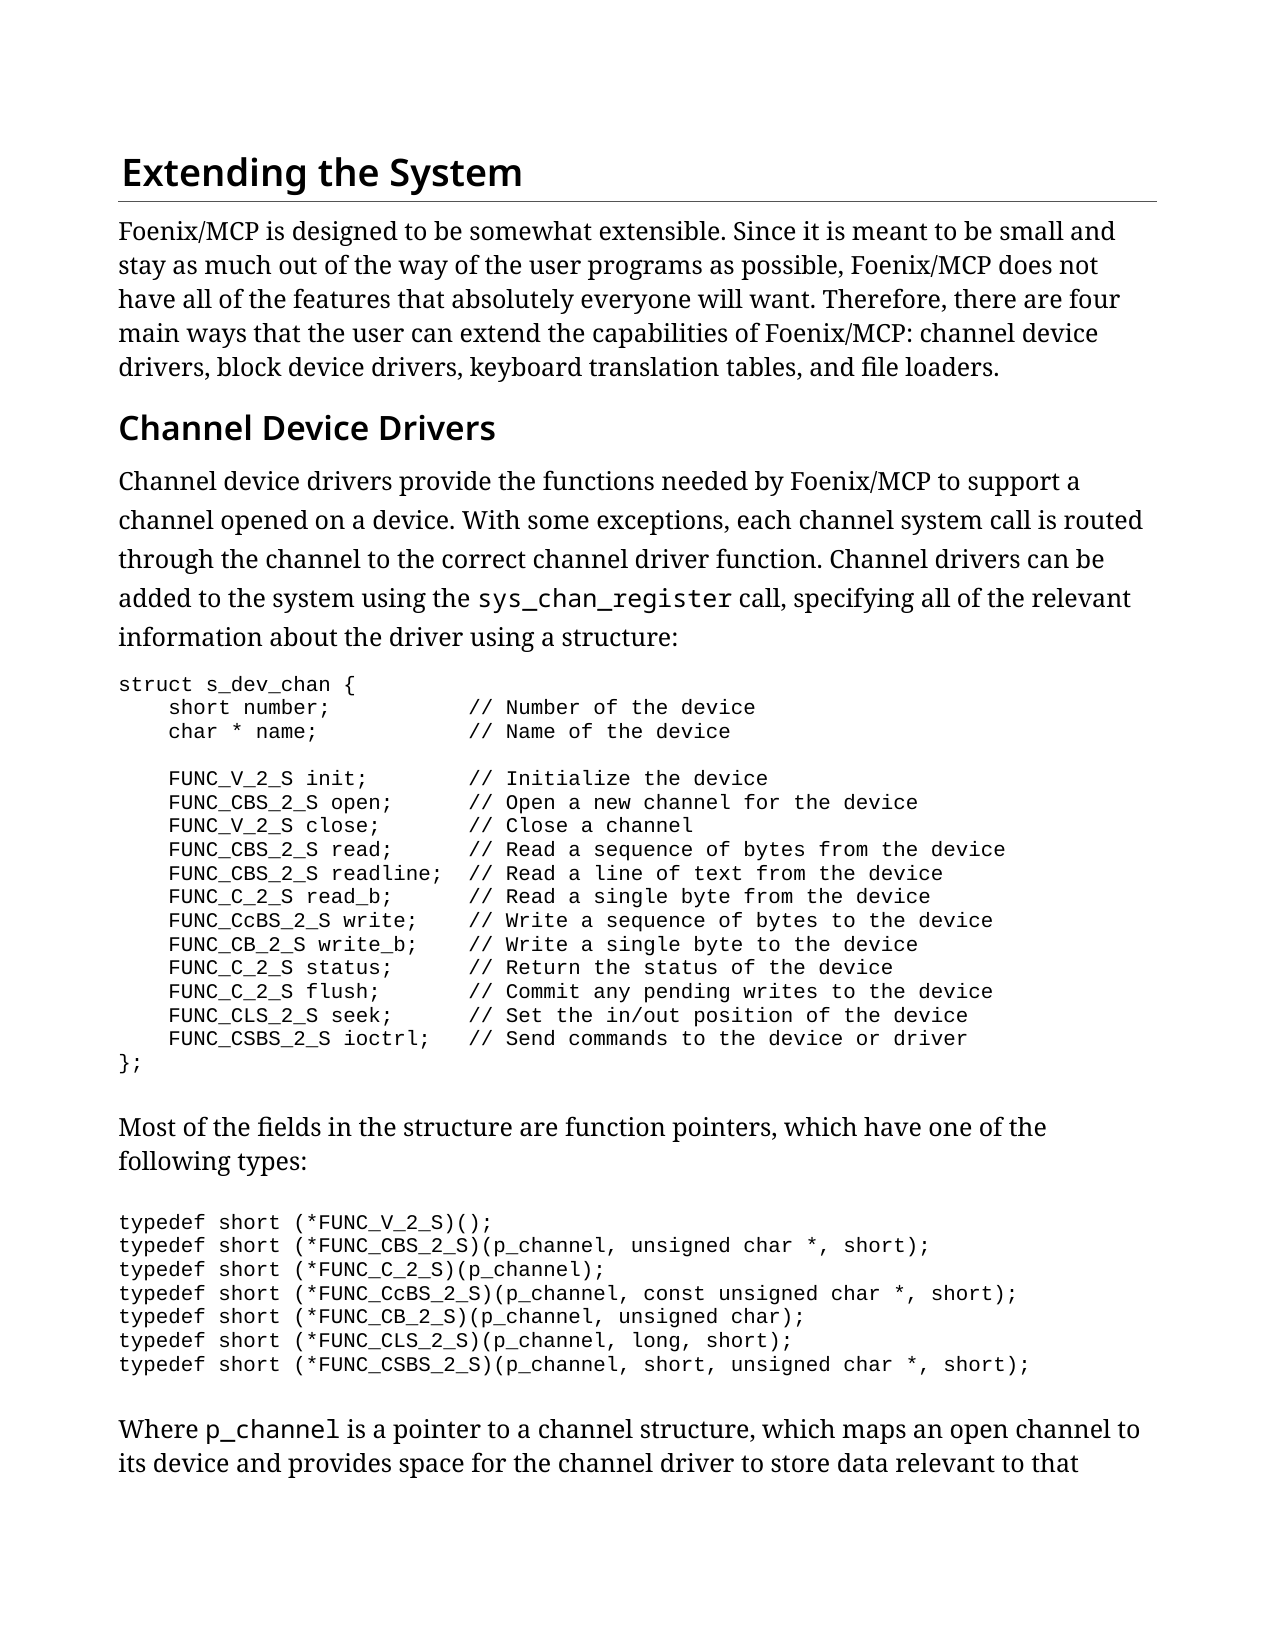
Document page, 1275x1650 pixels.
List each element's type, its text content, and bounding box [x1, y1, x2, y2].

text FUNC_C_2_S flush; // Commit any pending writes to the device [118, 981, 1157, 1004]
text FUNC_CLS_2_S seek; // Set the in/out position of the device [118, 1004, 1157, 1028]
text typedef short (*FUNC_CB_2_S)(p_channel, unsigned char); [118, 1306, 1157, 1330]
text typedef short (*FUNC_C_2_S)(p_channel); [118, 1259, 1157, 1283]
text FUNC_CBS_2_S read; // Read a sequence of bytes from the device [118, 839, 1157, 863]
text struct s_dev_chan { [118, 673, 1157, 697]
subtitle Channel Device Drivers [118, 405, 1157, 451]
text typedef short (*FUNC_CLS_2_S)(p_channel, long, short); [118, 1330, 1157, 1354]
text FUNC_CcBS_2_S write; // Write a sequence of bytes to the device [118, 910, 1157, 934]
text FUNC_CB_2_S write_b; // Write a single byte to the device [118, 934, 1157, 957]
text }; [118, 1052, 1157, 1076]
text FUNC_C_2_S status; // Return the status of the device [118, 957, 1157, 981]
subtitle Extending the System [118, 143, 1157, 201]
text FUNC_V_2_S close; // Close a channel [118, 815, 1157, 839]
text Where p_channel is a pointer to a channel structure, which maps an open channel to its device and provides space for the channel driver to store data relevant to that [118, 1411, 1157, 1479]
text FUNC_CBS_2_S open; // Open a new channel for the device [118, 792, 1157, 815]
text Foenix/MCP is designed to be somewhat extensible. Since it is meant to be small and stay as much out of the way of the user programs as possible, Foenix/MCP does not have all of the features that absolutely everyone will want. Therefore, there are four main ways that the user can extend the capabilities of Foenix/MCP: channel device drivers, block device drivers, keyboard translation tables, and file loaders. [118, 214, 1157, 384]
text FUNC_CBS_2_S readline; // Read a line of text from the device [118, 863, 1157, 886]
text typedef short (*FUNC_CSBS_2_S)(p_channel, short, unsigned char *, short); [118, 1354, 1157, 1377]
text typedef short (*FUNC_CBS_2_S)(p_channel, unsigned char *, short); [118, 1235, 1157, 1259]
text Most of the fields in the structure are function pointers, which have one of the following types: [118, 1109, 1157, 1178]
text FUNC_CSBS_2_S ioctrl; // Send commands to the device or driver [118, 1028, 1157, 1052]
text char * name; // Name of the device [118, 721, 1157, 744]
text typedef short (*FUNC_CcBS_2_S)(p_channel, const unsigned char *, short); [118, 1283, 1157, 1306]
text typedef short (*FUNC_V_2_S)(); [118, 1212, 1157, 1235]
text Channel device drivers provide the functions needed by Foenix/MCP to support a channel opened on a device. With some exceptions, each channel system call is routed through the channel to the correct channel driver function. Channel drivers can be added to the system using the sys_chan_register call, specifying all of the relevant information about the driver using a structure: [118, 463, 1157, 654]
text FUNC_V_2_S init; // Initialize the device [118, 768, 1157, 792]
text short number; // Number of the device [118, 697, 1157, 721]
text FUNC_C_2_S read_b; // Read a single byte from the device [118, 886, 1157, 910]
